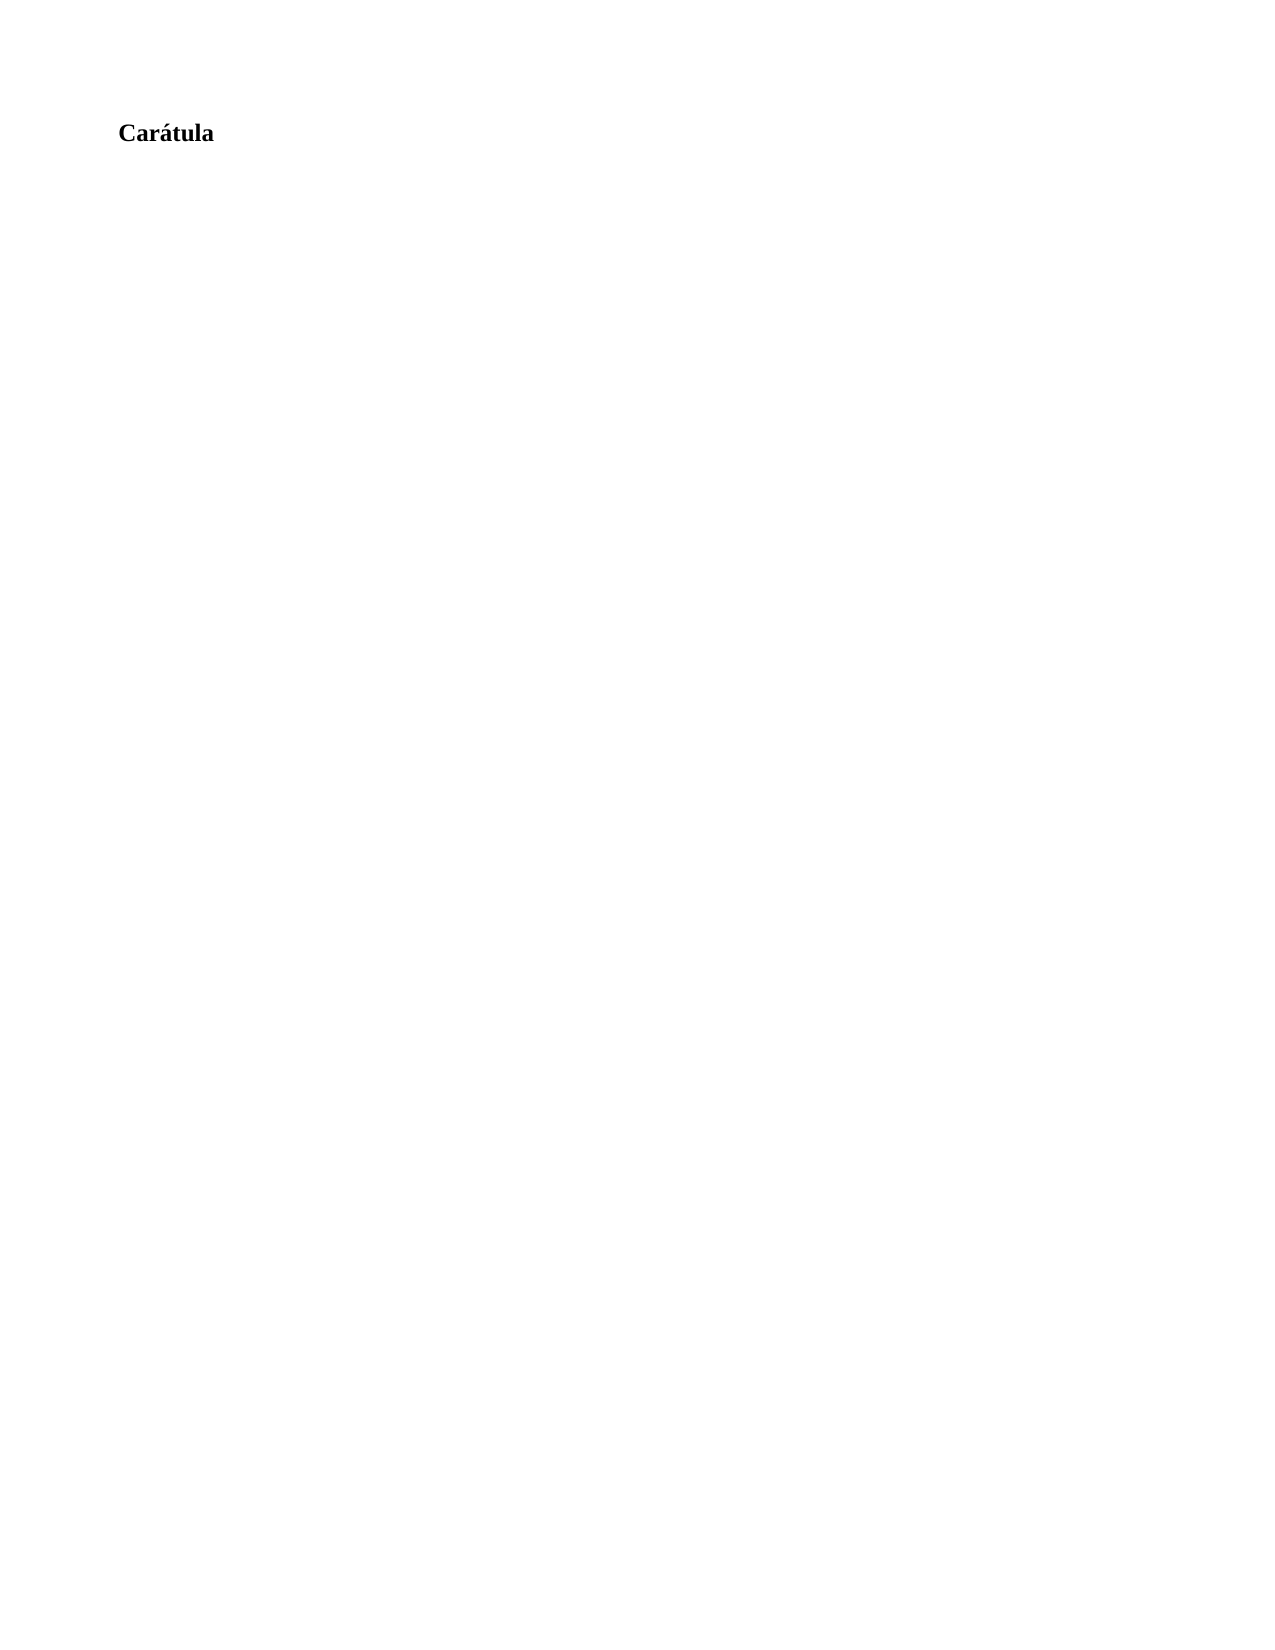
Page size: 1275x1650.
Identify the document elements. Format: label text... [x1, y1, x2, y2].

text Carátula [118, 118, 1157, 147]
